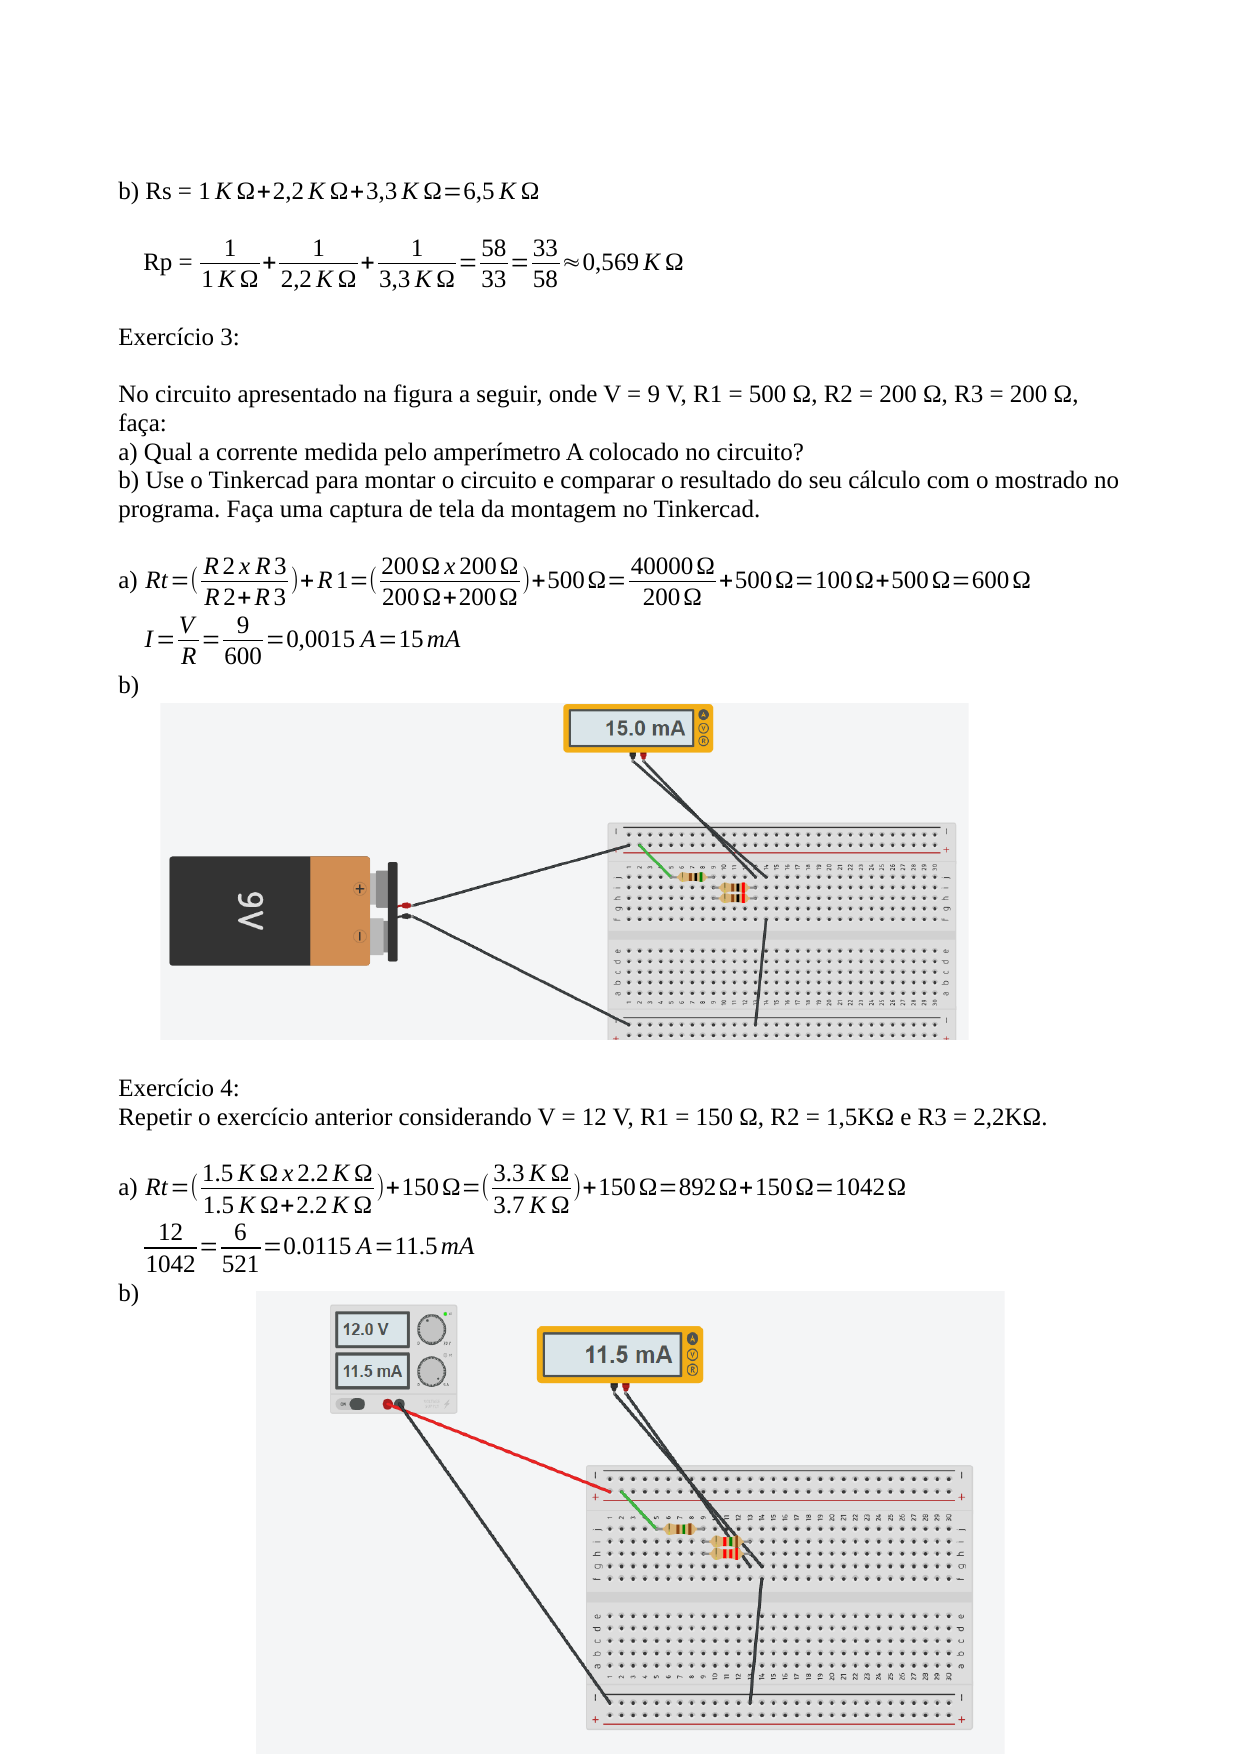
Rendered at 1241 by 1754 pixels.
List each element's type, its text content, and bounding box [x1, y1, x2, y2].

text a) Qual a corrente medida pelo amperímetro A colocado no circuito? [118, 437, 1122, 466]
text Rp = [118, 234, 1122, 293]
text Exercício 4: [118, 1073, 1122, 1102]
text a) [118, 552, 1122, 611]
text Exercício 3: [118, 322, 1122, 351]
text Repetir o exercício anterior considerando V = 12 V, R1 = 150 Ω, R2 = 1,5KΩ e R3 = 2,2KΩ. [118, 1102, 1122, 1130]
text a) [118, 1159, 1122, 1218]
text No circuito apresentado na figura a seguir, onde V = 9 V, R1 = 500 Ω, R2 = 200 Ω, R3 = 200 Ω, faça: [118, 379, 1122, 437]
picture [256, 1291, 1005, 1754]
text b) [118, 1278, 1122, 1306]
picture [160, 703, 969, 1040]
text b) Use o Tinkercad para montar o circuito e comparar o resultado do seu cálculo com o mostrado no programa. Faça uma captura de tela da montagem no Tinkercad. [118, 466, 1122, 523]
text b) [118, 670, 1122, 699]
text b) Rs = [118, 176, 1122, 205]
